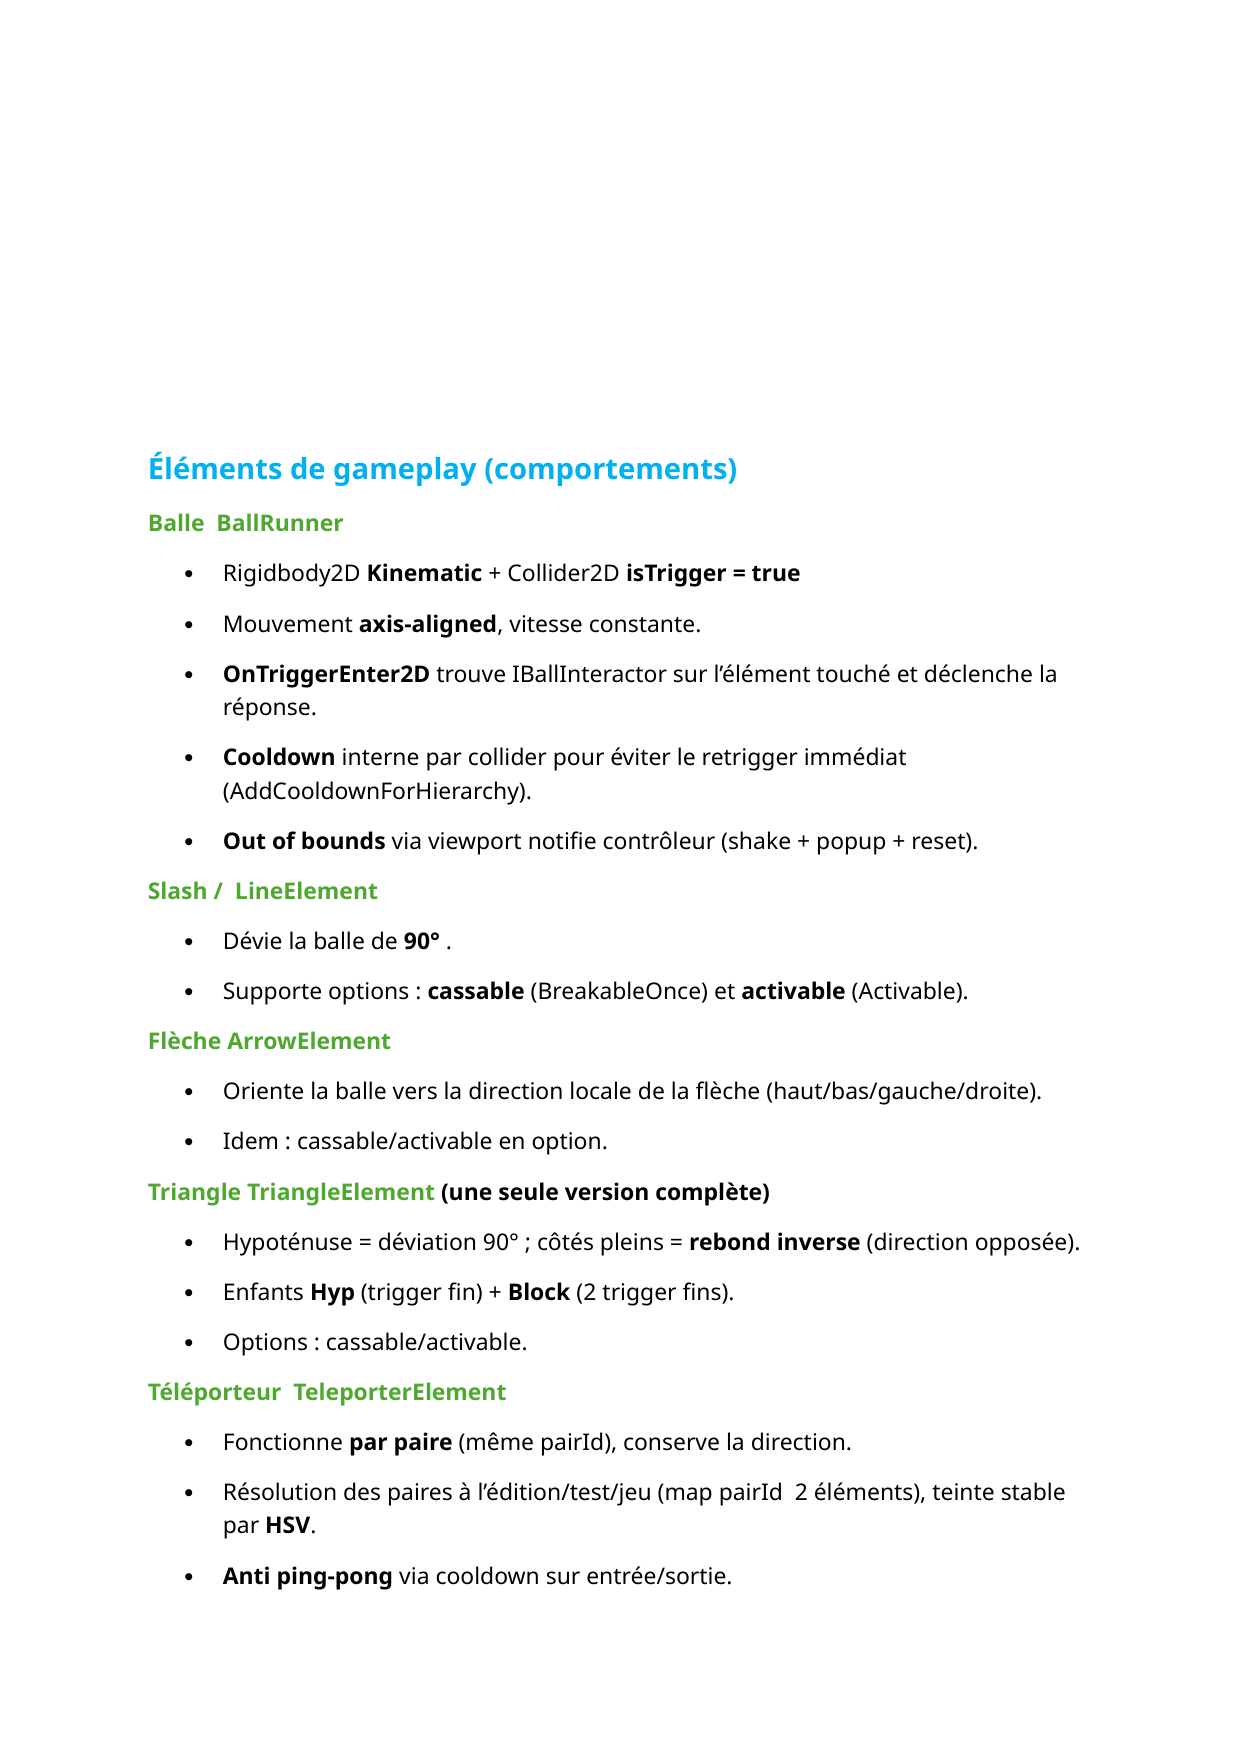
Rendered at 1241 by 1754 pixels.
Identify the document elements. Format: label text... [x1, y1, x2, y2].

list Options : cassable/activable. [185, 1326, 1093, 1357]
list Dévie la balle de 90° . [185, 925, 1093, 956]
text Téléporteur TeleporterElement [148, 1376, 1093, 1407]
list Out of bounds via viewport notifie contrôleur (shake + popup + reset). [185, 825, 1093, 856]
list OnTriggerEnter2D trouve IBallInteractor sur l’élément touché et déclenche la réponse. [185, 658, 1093, 722]
list Fonctionne par paire (même pairId), conserve la direction. [185, 1426, 1093, 1457]
list Cooldown interne par collider pour éviter le retrigger immédiat (AddCooldownForHierarchy). [185, 741, 1093, 806]
list Mouvement axis-aligned, vitesse constante. [185, 607, 1093, 639]
list Supporte options : cassable (BreakableOnce) et activable (Activable). [185, 975, 1093, 1006]
text Éléments de gameplay (comportements) [148, 448, 1093, 488]
text Triangle TriangleElement (une seule version complète) [148, 1175, 1093, 1207]
list Hypoténuse = déviation 90° ; côtés pleins = rebond inverse (direction opposée). [185, 1226, 1093, 1257]
text Balle BallRunner [148, 507, 1093, 538]
list Rigidbody2D Kinematic + Collider2D isTrigger = true [185, 557, 1093, 589]
text Flèche ArrowElement [148, 1025, 1093, 1056]
list Anti ping-pong via cooldown sur entrée/sortie. [185, 1559, 1093, 1591]
list Enfants Hyp (trigger fin) + Block (2 trigger fins). [185, 1276, 1093, 1307]
list Idem : cassable/activable en option. [185, 1125, 1093, 1157]
list Oriente la balle vers la direction locale de la flèche (haut/bas/gauche/droite). [185, 1075, 1093, 1106]
list Résolution des paires à l’édition/test/jeu (map pairId 2 éléments), teinte stable par HSV. [185, 1476, 1093, 1541]
text Slash / LineElement [148, 875, 1093, 906]
